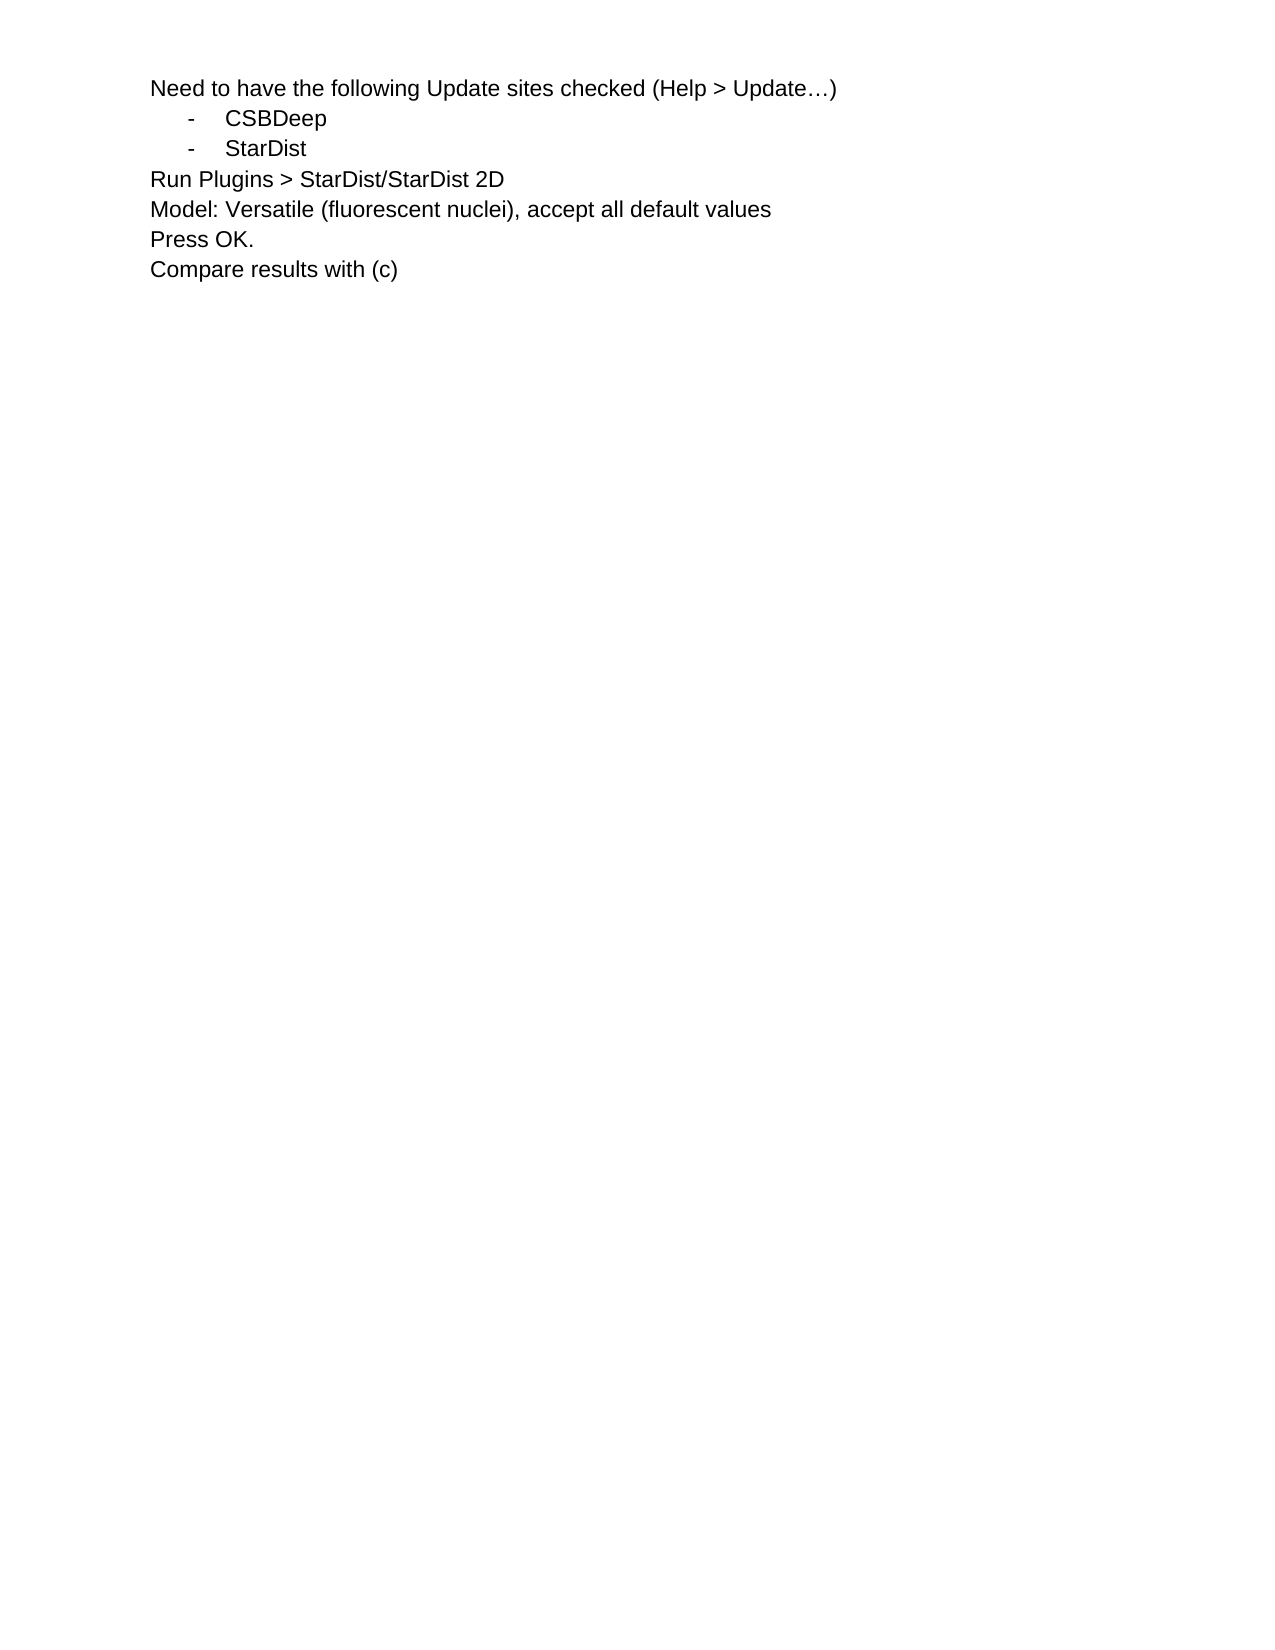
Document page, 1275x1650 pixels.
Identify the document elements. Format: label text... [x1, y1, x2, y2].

text Press OK. [75, 226, 1200, 252]
list StarDist [187, 135, 1200, 162]
text Model: Versatile (fluorescent nuclei), accept all default values [75, 196, 1200, 222]
text Need to have the following Update sites checked (Help > Update…) [75, 75, 1200, 101]
text Run Plugins > StarDist/StarDist 2D [75, 166, 1200, 192]
list CSBDeep [187, 105, 1200, 132]
text Compare results with (c) [75, 256, 1200, 283]
